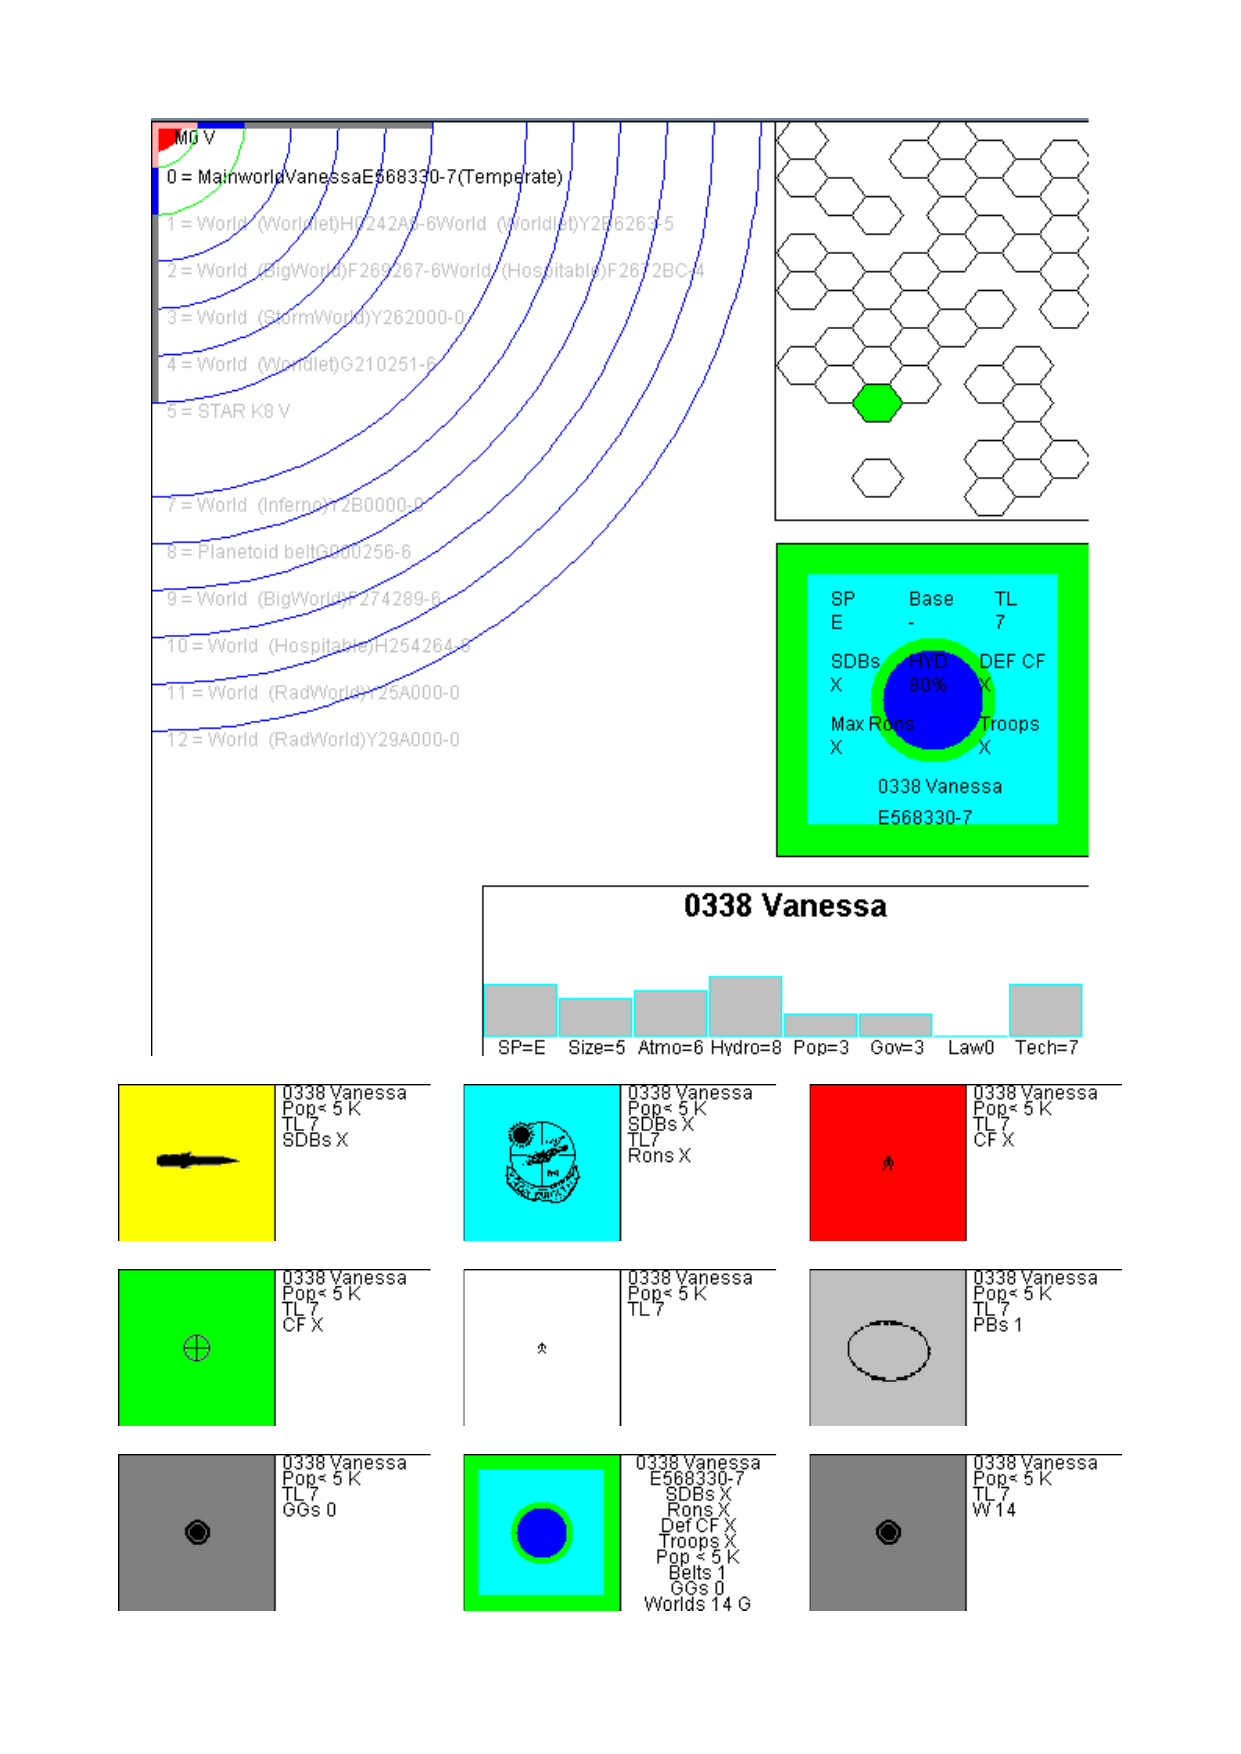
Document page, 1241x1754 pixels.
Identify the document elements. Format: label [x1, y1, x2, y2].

picture [463, 1269, 777, 1426]
picture [809, 1454, 1122, 1611]
picture [151, 118, 1089, 1056]
picture [463, 1084, 777, 1241]
picture [118, 1084, 431, 1241]
picture [809, 1084, 1122, 1241]
picture [463, 1454, 777, 1611]
picture [118, 1454, 431, 1611]
picture [809, 1269, 1122, 1426]
picture [118, 1269, 431, 1426]
